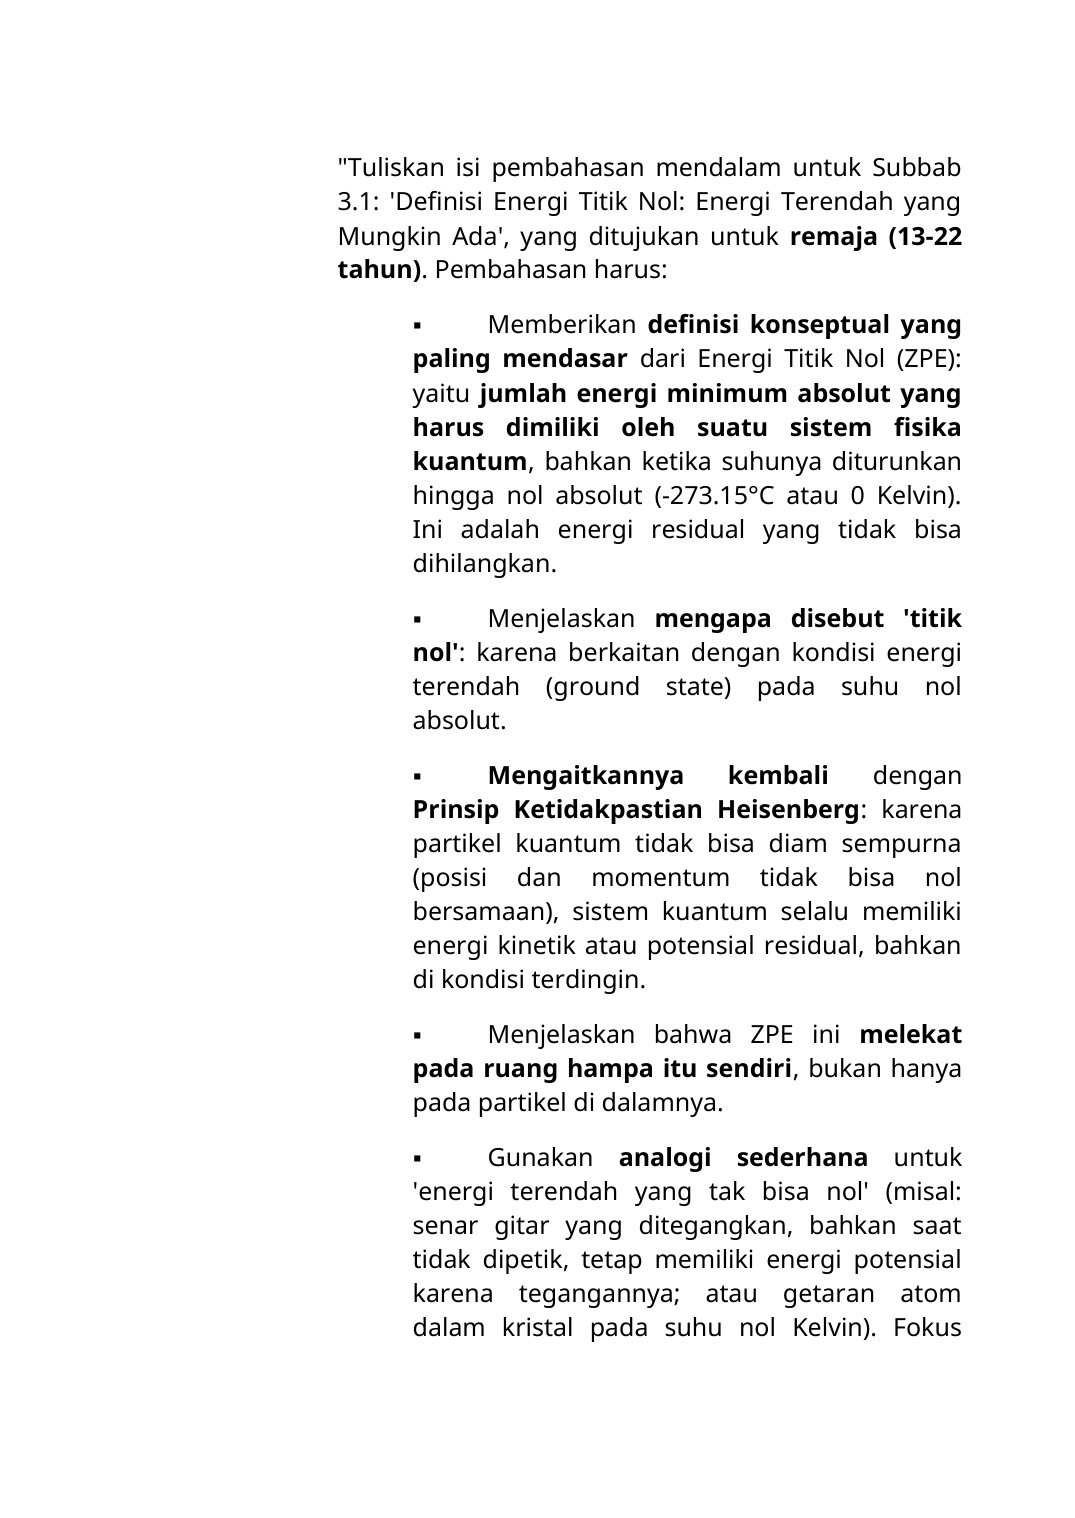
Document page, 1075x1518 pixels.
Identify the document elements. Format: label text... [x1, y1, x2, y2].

list Mengaitkannya kembali dengan Prinsip Ketidakpastian Heisenberg: karena partikel kuantum tidak bisa diam sempurna (posisi dan momentum tidak bisa nol bersamaan), sistem kuantum selalu memiliki energi kinetik atau potensial residual, bahkan di kondisi terdingin. [412, 757, 962, 996]
text "Tuliskan isi pembahasan mendalam untuk Subbab 3.1: 'Definisi Energi Titik Nol: Energi Terendah yang Mungkin Ada', yang ditujukan untuk remaja (13-22 tahun). Pembahasan harus: [337, 150, 962, 286]
list Menjelaskan bahwa ZPE ini melekat pada ruang hampa itu sendiri, bukan hanya pada partikel di dalamnya. [412, 1017, 962, 1119]
list Gunakan analogi sederhana untuk 'energi terendah yang tak bisa nol' (misal: senar gitar yang ditegangkan, bahkan saat tidak dipetik, tetap memiliki energi potensial karena tegangannya; atau getaran atom dalam kristal pada suhu nol Kelvin). Fokus [412, 1140, 962, 1344]
list Menjelaskan mengapa disebut 'titik nol': karena berkaitan dengan kondisi energi terendah (ground state) pada suhu nol absolut. [412, 600, 962, 737]
list Memberikan definisi konseptual yang paling mendasar dari Energi Titik Nol (ZPE): yaitu jumlah energi minimum absolut yang harus dimiliki oleh suatu sistem fisika kuantum, bahkan ketika suhunya diturunkan hingga nol absolut (-273.15°C atau 0 Kelvin). Ini adalah energi residual yang tidak bisa dihilangkan. [412, 307, 962, 579]
